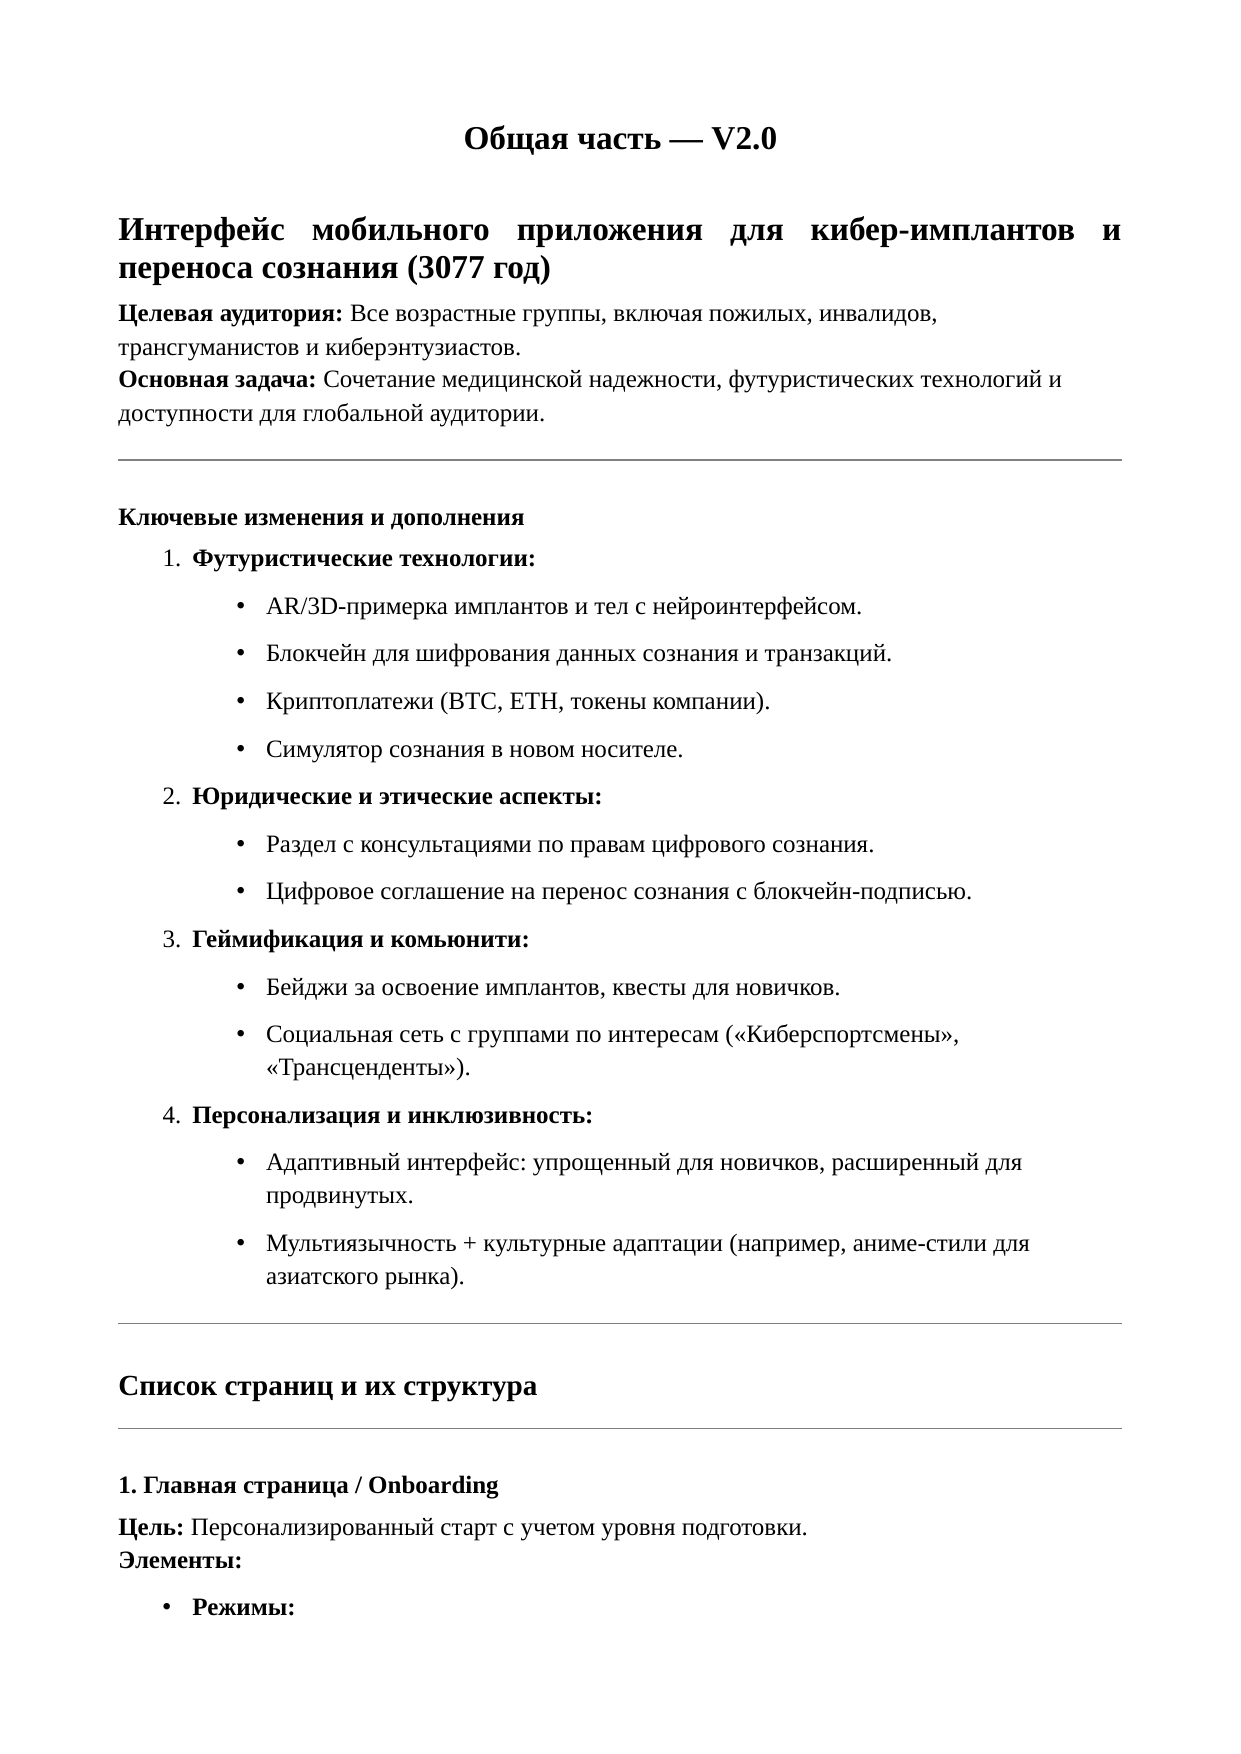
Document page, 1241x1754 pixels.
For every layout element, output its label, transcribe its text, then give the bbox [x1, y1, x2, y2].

subtitle Список страниц и их структура [118, 1368, 1122, 1401]
list Раздел с консультациями по правам цифрового сознания. [236, 829, 1122, 858]
list Адаптивный интерфейс: упрощенный для новичков, расширенный для продвинутых. [236, 1147, 1122, 1209]
list Юридические и этические аспекты: [162, 781, 1122, 810]
list Бейджи за освоение имплантов, квесты для новичков. [236, 972, 1122, 1000]
text Общая часть — V2.0 [118, 118, 1122, 156]
list Симулятор сознания в новом носителе. [236, 734, 1122, 762]
list Футуристические технологии: [162, 543, 1122, 572]
text Целевая аудитория: Все возрастные группы, включая пожилых, инвалидов, трансгуманистов и киберэнтузиастов. Основная задача: Сочетание медицинской надежности, футуристических технологий и доступности для глобальной аудитории. [118, 298, 1122, 426]
list Блокчейн для шифрования данных сознания и транзакций. [236, 638, 1122, 667]
list AR/3D-примерка имплантов и тел с нейроинтерфейсом. [236, 591, 1122, 619]
list Режимы: [162, 1592, 1122, 1621]
list Криптоплатежи (BTC, ETH, токены компании). [236, 686, 1122, 715]
list Геймификация и комьюнити: [162, 924, 1122, 953]
list Мультиязычность + культурные адаптации (например, аниме-стили для азиатского рынка). [236, 1228, 1122, 1290]
subtitle Интерфейс мобильного приложения для кибер-имплантов и переноса сознания (3077 год) [118, 209, 1122, 286]
subtitle 1. Главная страница / Onboarding [118, 1470, 1122, 1499]
text Цель: Персонализированный старт с учетом уровня подготовки. Элементы: [118, 1512, 1122, 1573]
list Цифровое соглашение на перенос сознания с блокчейн-подписью. [236, 876, 1122, 905]
subtitle Ключевые изменения и дополнения [118, 502, 1122, 531]
list Социальная сеть с группами по интересам («Киберспортсмены», «Трансценденты»). [236, 1019, 1122, 1081]
list Персонализация и инклюзивность: [162, 1100, 1122, 1129]
